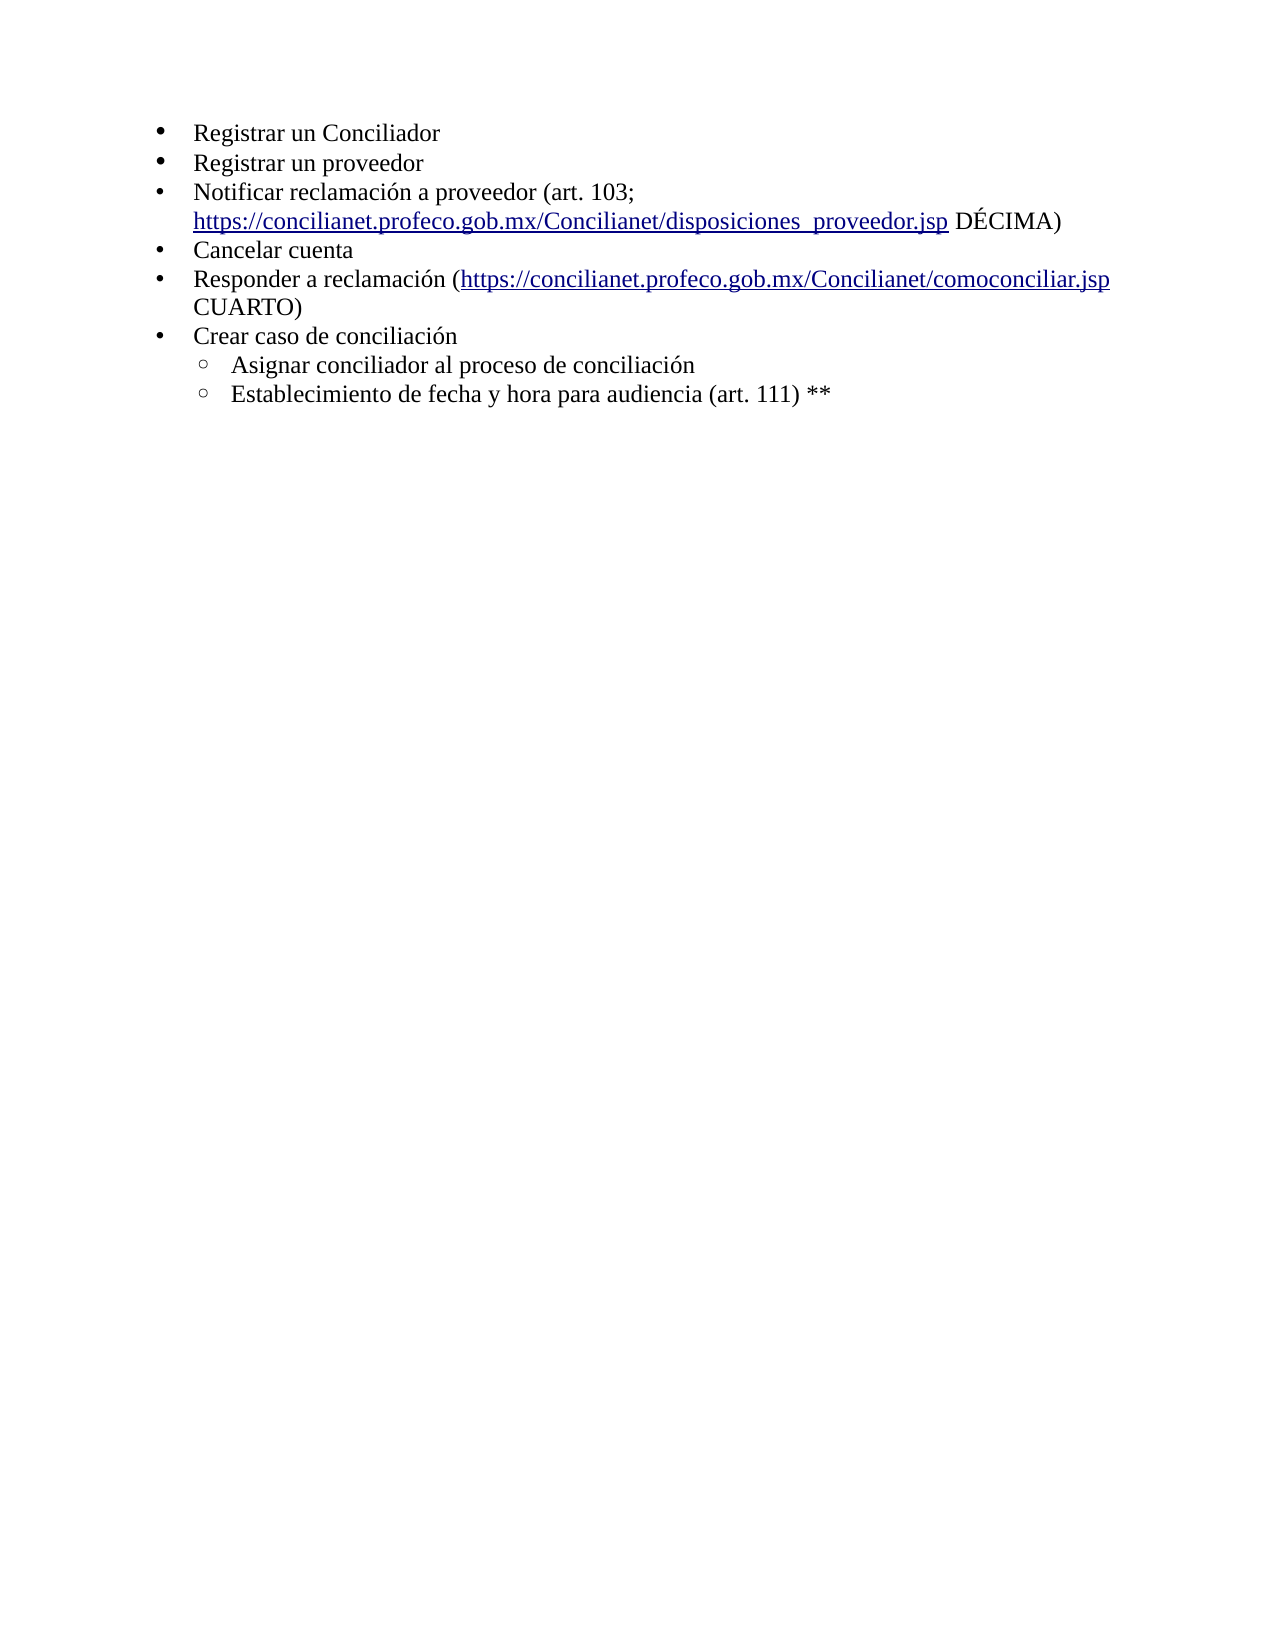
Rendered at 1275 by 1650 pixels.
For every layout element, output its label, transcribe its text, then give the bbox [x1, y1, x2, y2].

list Responder a reclamación (https://concilianet.profeco.gob.mx/Concilianet/comoconciliar.jsp CUARTO) [156, 264, 1157, 321]
list Notificar reclamación a proveedor (art. 103; https://concilianet.profeco.gob.mx/Concilianet/disposiciones_proveedor.jsp DÉCIMA) [156, 177, 1157, 235]
list Establecimiento de fecha y hora para audiencia (art. 111) ** [193, 379, 1157, 407]
list Asignar conciliador al proceso de conciliación [193, 350, 1157, 379]
list Registrar un proveedor [156, 148, 1157, 177]
list Registrar un Conciliador [156, 118, 1157, 148]
list Crear caso de conciliación [156, 321, 1157, 350]
list Cancelar cuenta [156, 235, 1157, 264]
